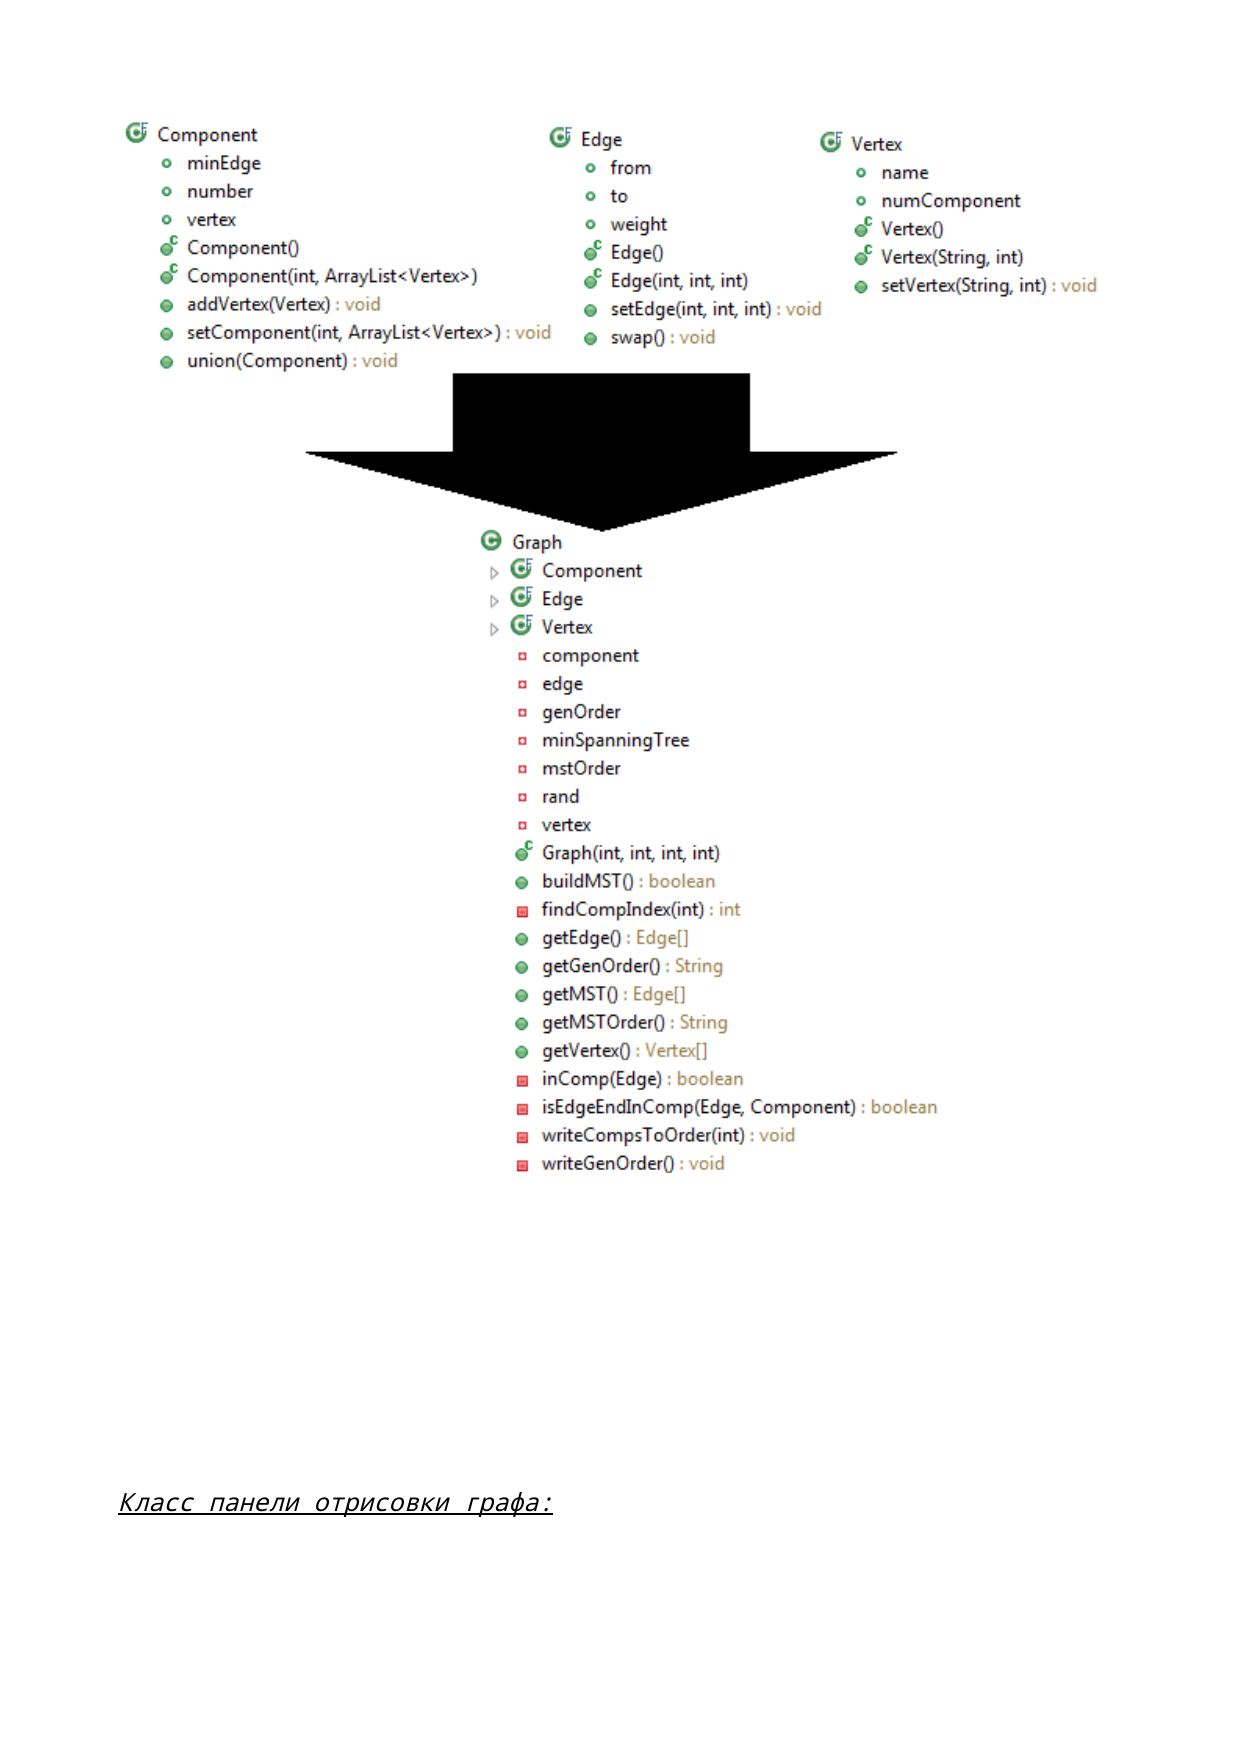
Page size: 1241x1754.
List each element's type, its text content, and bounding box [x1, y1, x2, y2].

text Класс панели отрисовки графа: [118, 1484, 1122, 1518]
